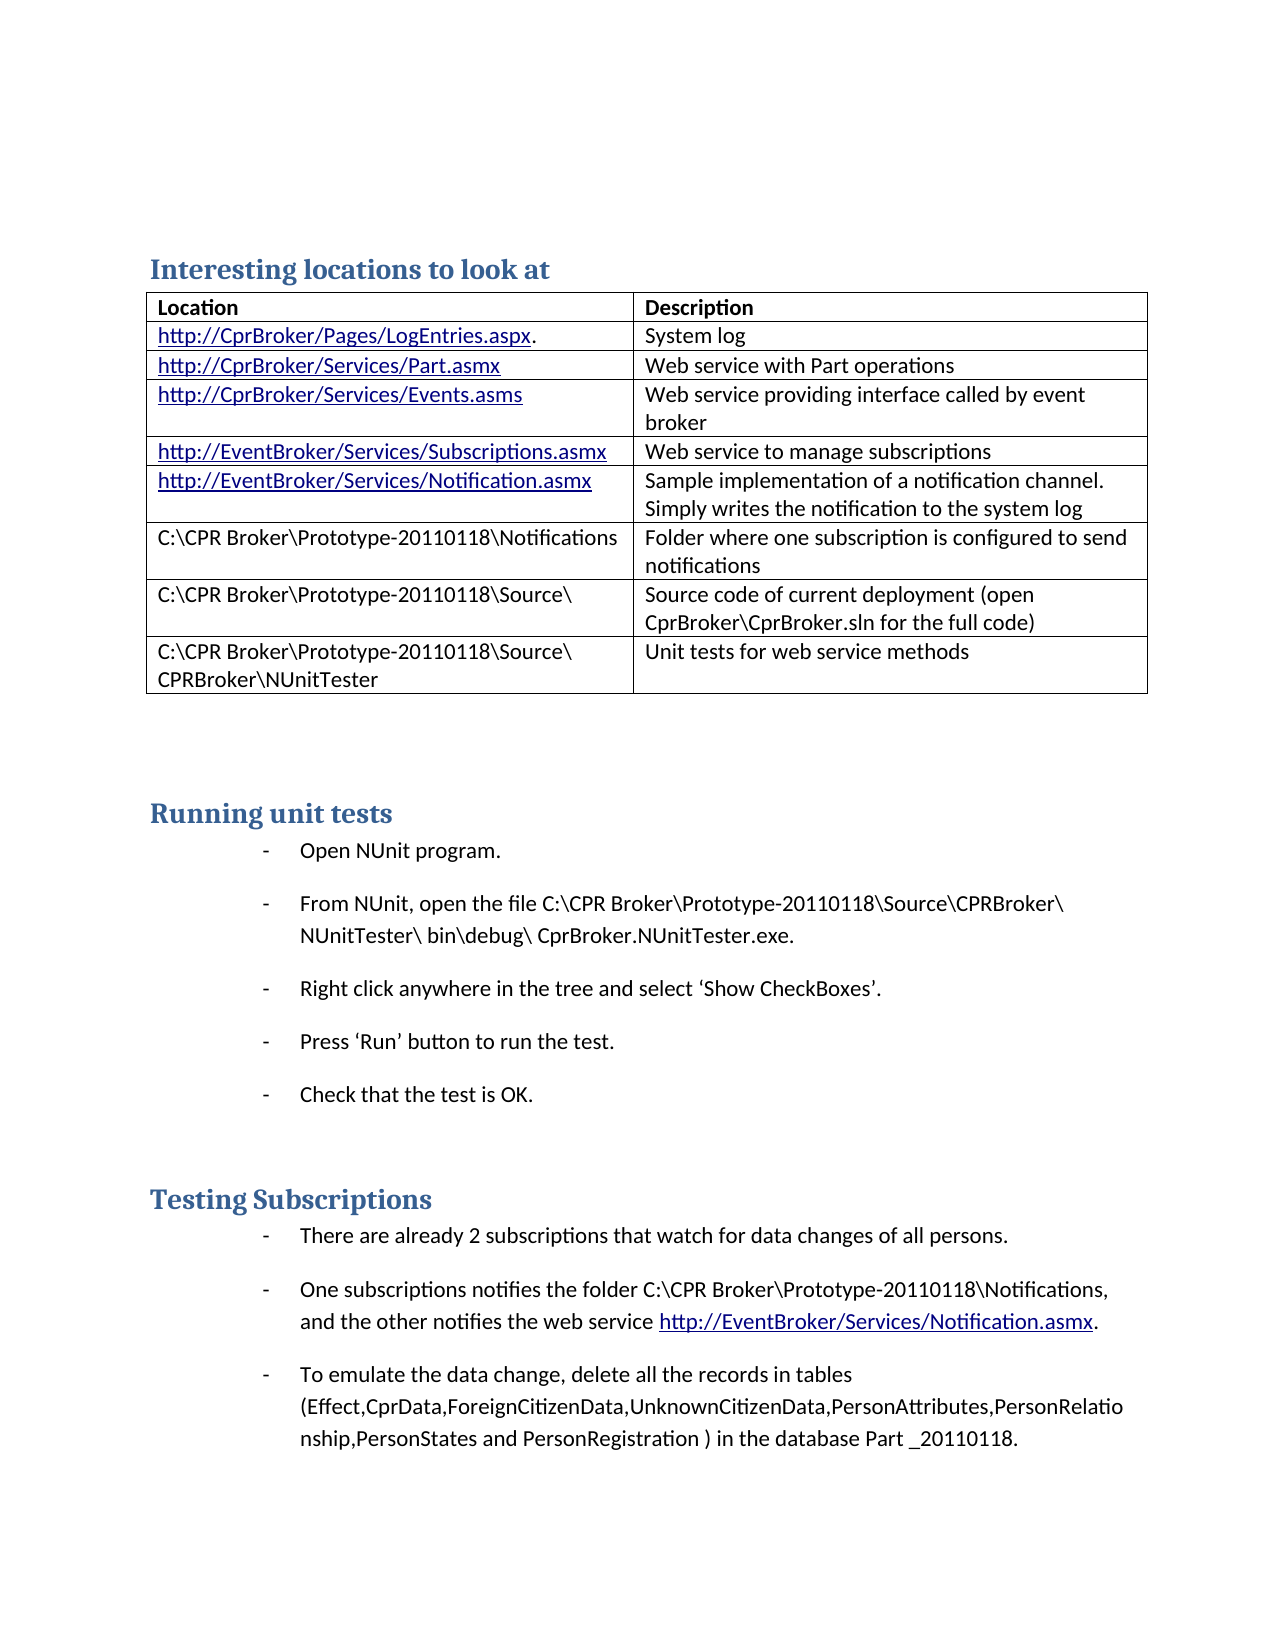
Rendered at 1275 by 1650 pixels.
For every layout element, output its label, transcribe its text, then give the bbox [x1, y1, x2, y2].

subtitle Interesting locations to look at [150, 253, 1125, 287]
table_cell http://CprBroker/Services/Events.asms [147, 380, 633, 436]
table_cell Folder where one subscription is configured to send notifications [634, 523, 1147, 579]
table_cell C:\CPR Broker\Prototype-20110118\Notifications [147, 523, 633, 579]
table_cell http://EventBroker/Services/Subscriptions.asmx [147, 437, 633, 465]
list To emulate the data change, delete all the records in tables (Effect,CprData,ForeignCitizenData,UnknownCitizenData,PersonAttributes,PersonRelationship,PersonStates and PersonRegistration ) in the database Part _20110118. [262, 1360, 1125, 1452]
table_cell System log [634, 322, 1147, 350]
table_header Location [147, 293, 633, 321]
list Open NUnit program. [262, 836, 1125, 864]
subtitle Testing Subscriptions [150, 1183, 1125, 1217]
table_cell Web service to manage subscriptions [634, 437, 1147, 465]
table_cell Web service providing interface called by event broker [634, 380, 1147, 436]
subtitle Running unit tests [150, 797, 1125, 831]
table_cell Web service with Part operations [634, 351, 1147, 379]
table_cell Sample implementation of a notification channel. Simply writes the notification to the system log [634, 466, 1147, 522]
list Check that the test is OK. [262, 1080, 1125, 1108]
table_header Description [634, 293, 1147, 321]
list From NUnit, open the file C:\CPR Broker\Prototype-20110118\Source\CPRBroker\NUnitTester\ bin\debug\ CprBroker.NUnitTester.exe. [262, 889, 1125, 949]
list Press ‘Run’ button to run the test. [262, 1027, 1125, 1055]
list There are already 2 subscriptions that watch for data changes of all persons. [262, 1222, 1125, 1250]
table_cell Source code of current deployment (open CprBroker\CprBroker.sln for the full code) [634, 580, 1147, 636]
table_cell C:\CPR Broker\Prototype-20110118\Source\CPRBroker\NUnitTester [147, 637, 633, 693]
table_cell http://CprBroker/Pages/LogEntries.aspx. [147, 322, 633, 350]
list Right click anywhere in the tree and select ‘Show CheckBoxes’. [262, 974, 1125, 1002]
table_cell http://CprBroker/Services/Part.asmx [147, 351, 633, 379]
table_cell http://EventBroker/Services/Notification.asmx [147, 466, 633, 522]
table_cell Unit tests for web service methods [634, 637, 1147, 693]
table_cell C:\CPR Broker\Prototype-20110118\Source\ [147, 580, 633, 636]
list One subscriptions notifies the folder C:\CPR Broker\Prototype-20110118\Notifications, and the other notifies the web service http://EventBroker/Services/Notification.asmx. [262, 1275, 1125, 1335]
